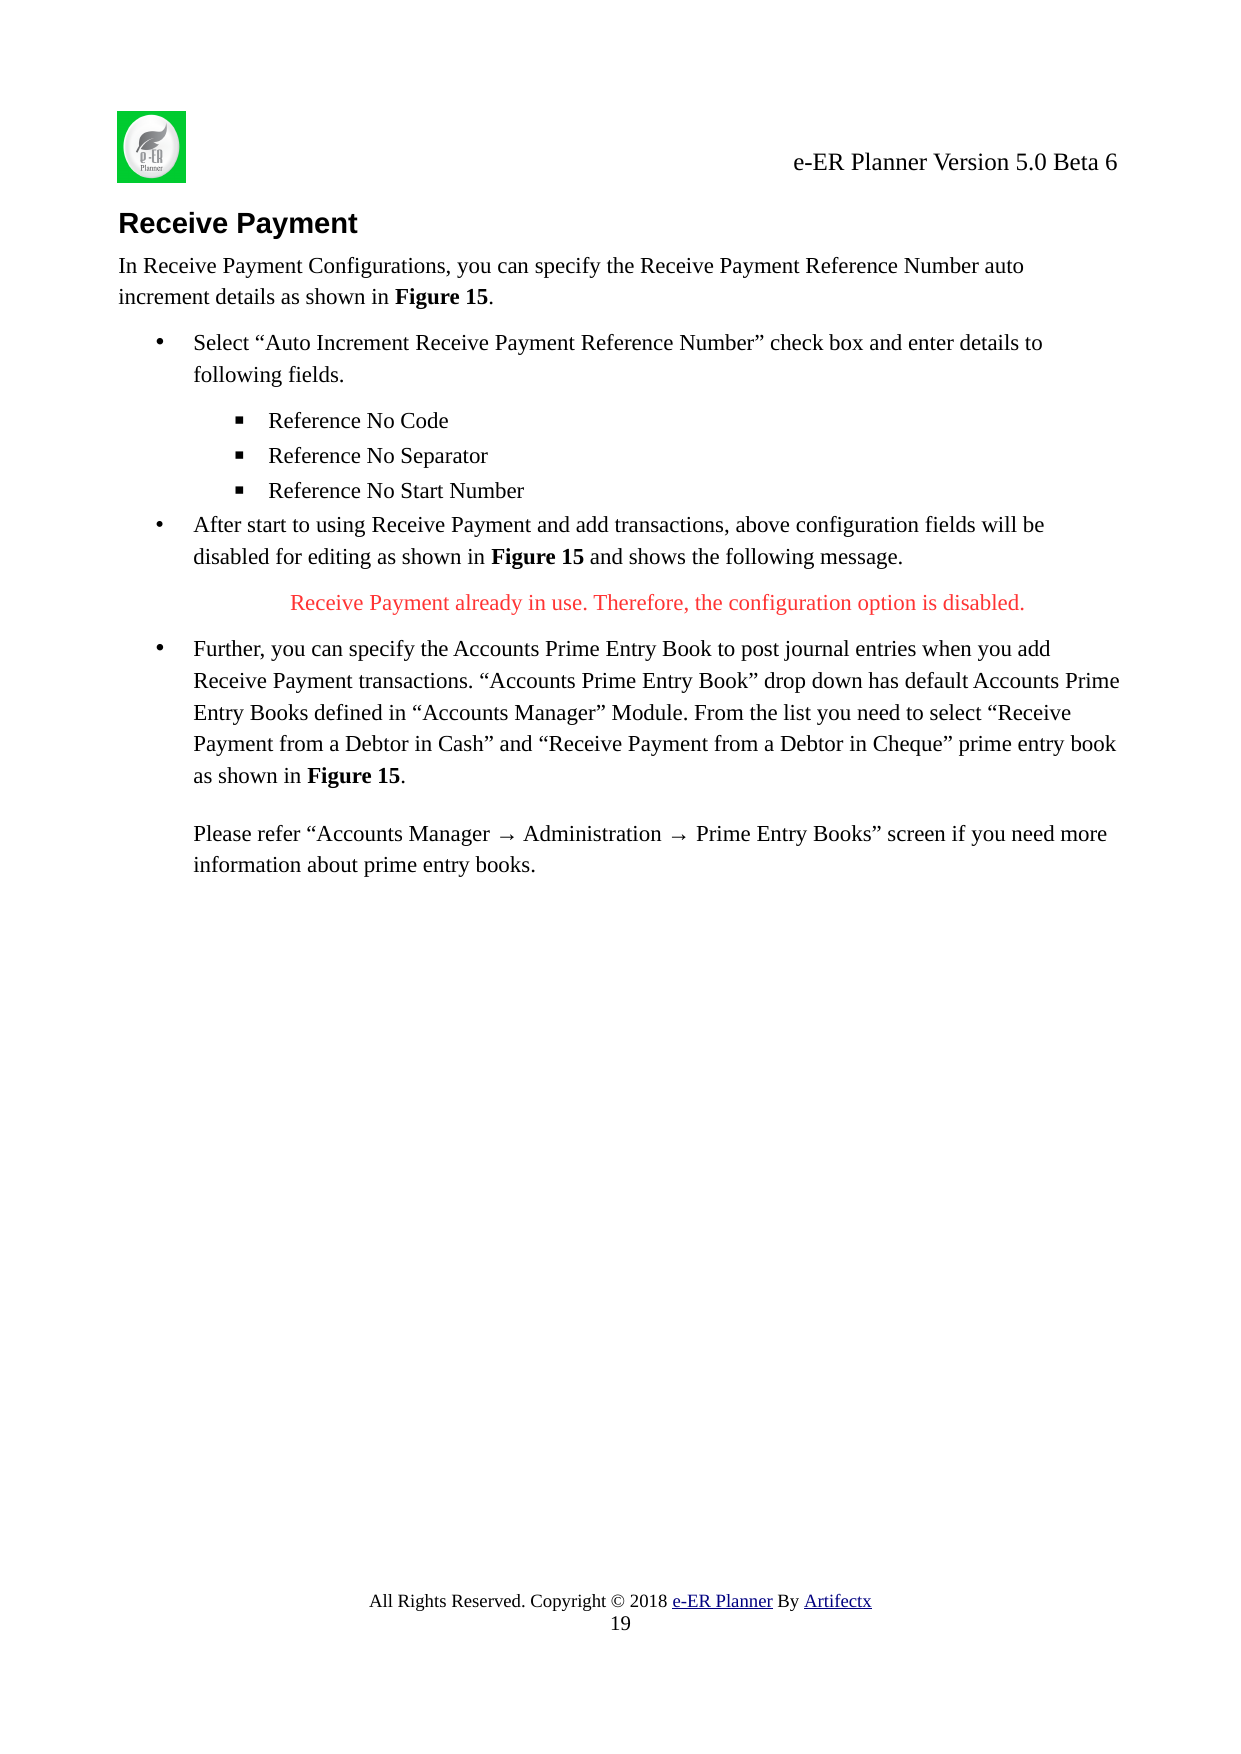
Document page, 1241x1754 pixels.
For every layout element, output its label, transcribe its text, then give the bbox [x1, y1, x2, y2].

subtitle Receive Payment [118, 206, 1122, 239]
list Please refer “Accounts Manager → Administration → Prime Entry Books” screen if you need more information about prime entry books. [156, 820, 1122, 878]
list After start to using Receive Payment and add transactions, above configuration fields will be disabled for editing as shown in Figure 15 and shows the following message. [156, 511, 1122, 569]
list Reference No Start Number [231, 477, 1122, 503]
list Reference No Separator [231, 442, 1122, 468]
text In Receive Payment Configurations, you can specify the Receive Payment Reference Number auto increment details as shown in Figure 15. [118, 252, 1122, 309]
list Receive Payment already in use. Therefore, the configuration option is disabled. [156, 589, 1122, 615]
list Reference No Code [231, 407, 1122, 434]
list Select “Auto Increment Receive Payment Reference Number” check box and enter details to following fields. [156, 329, 1122, 388]
list Further, you can specify the Accounts Prime Entry Book to post journal entries when you add Receive Payment transactions. “Accounts Prime Entry Book” drop down has default Accounts Prime Entry Books defined in “Accounts Manager” Module. From the list you need to select “Receive Payment from a Debtor in Cash” and “Receive Payment from a Debtor in Cheque” prime entry book as shown in Figure 15. [156, 635, 1122, 788]
picture [117, 111, 186, 183]
